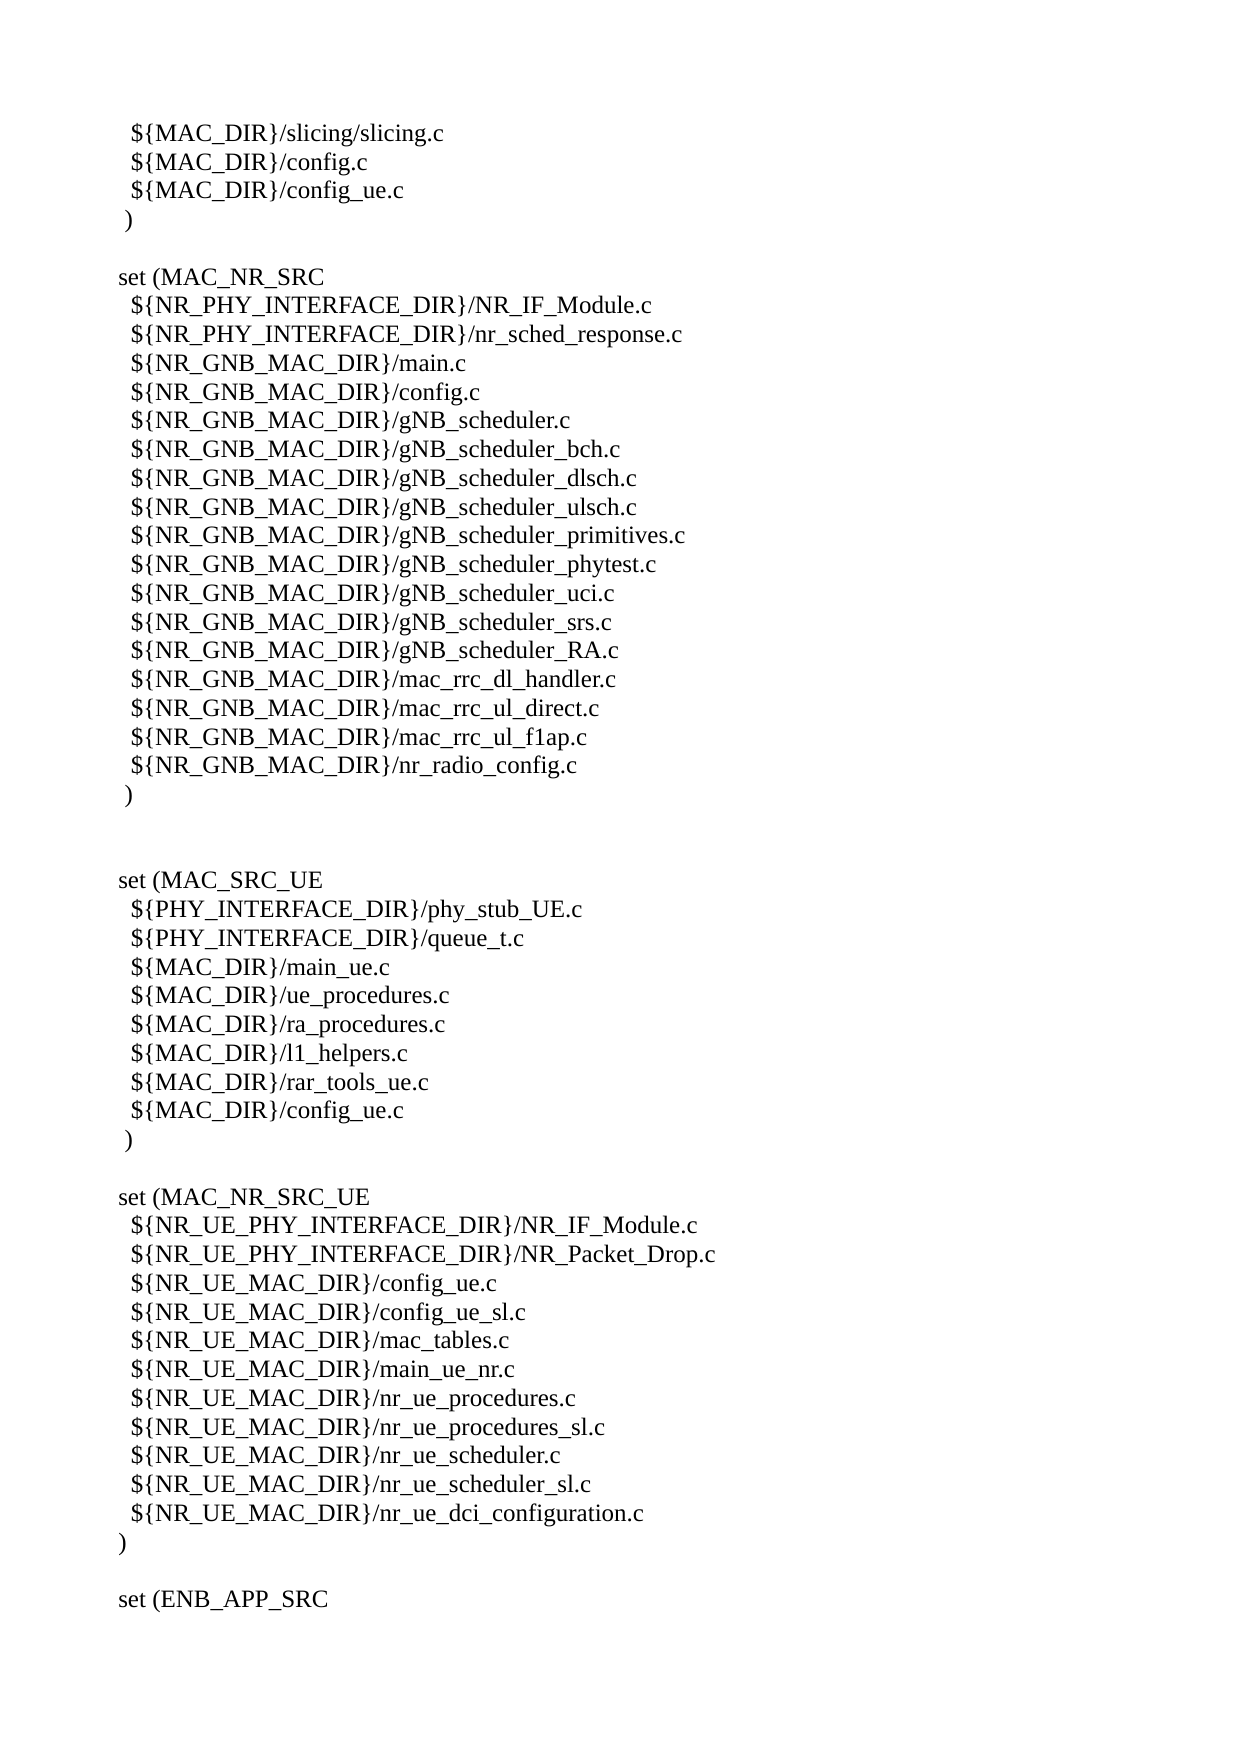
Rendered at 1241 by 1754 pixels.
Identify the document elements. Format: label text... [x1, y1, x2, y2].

text ${NR_PHY_INTERFACE_DIR}/nr_sched_response.c [118, 319, 1122, 348]
text ${MAC_DIR}/ra_procedures.c [118, 1009, 1122, 1038]
text set (ENB_APP_SRC [118, 1584, 1122, 1613]
text ${NR_GNB_MAC_DIR}/nr_radio_config.c [118, 751, 1122, 779]
text ${NR_GNB_MAC_DIR}/gNB_scheduler_uci.c [118, 578, 1122, 607]
text ${NR_UE_MAC_DIR}/main_ue_nr.c [118, 1354, 1122, 1383]
text ${MAC_DIR}/ue_procedures.c [118, 981, 1122, 1009]
text ${NR_GNB_MAC_DIR}/mac_rrc_ul_direct.c [118, 693, 1122, 722]
text ${MAC_DIR}/config.c [118, 147, 1122, 176]
text ${NR_UE_PHY_INTERFACE_DIR}/NR_IF_Module.c [118, 1211, 1122, 1239]
text ${MAC_DIR}/slicing/slicing.c [118, 118, 1122, 147]
text ${NR_UE_MAC_DIR}/nr_ue_scheduler.c [118, 1441, 1122, 1469]
text ${NR_GNB_MAC_DIR}/gNB_scheduler_dlsch.c [118, 463, 1122, 492]
text ${MAC_DIR}/config_ue.c [118, 176, 1122, 204]
text ${NR_GNB_MAC_DIR}/gNB_scheduler_srs.c [118, 607, 1122, 636]
text ${NR_UE_MAC_DIR}/mac_tables.c [118, 1326, 1122, 1354]
text ${PHY_INTERFACE_DIR}/phy_stub_UE.c [118, 894, 1122, 923]
text ${NR_GNB_MAC_DIR}/config.c [118, 377, 1122, 406]
text ${NR_UE_MAC_DIR}/config_ue_sl.c [118, 1297, 1122, 1326]
text ${NR_UE_MAC_DIR}/config_ue.c [118, 1268, 1122, 1297]
text set (MAC_NR_SRC_UE [118, 1182, 1122, 1211]
text ) [118, 204, 1122, 233]
text ${PHY_INTERFACE_DIR}/queue_t.c [118, 923, 1122, 952]
text ${NR_GNB_MAC_DIR}/main.c [118, 348, 1122, 377]
text ${NR_UE_PHY_INTERFACE_DIR}/NR_Packet_Drop.c [118, 1239, 1122, 1268]
text ) [118, 1124, 1122, 1153]
text ) [118, 1527, 1122, 1556]
text ${NR_GNB_MAC_DIR}/mac_rrc_ul_f1ap.c [118, 722, 1122, 751]
text ${NR_GNB_MAC_DIR}/gNB_scheduler_bch.c [118, 434, 1122, 463]
text set (MAC_NR_SRC [118, 262, 1122, 291]
text ${NR_GNB_MAC_DIR}/gNB_scheduler_ulsch.c [118, 492, 1122, 521]
text ${MAC_DIR}/config_ue.c [118, 1096, 1122, 1124]
text ${NR_UE_MAC_DIR}/nr_ue_procedures_sl.c [118, 1412, 1122, 1441]
text ${NR_GNB_MAC_DIR}/mac_rrc_dl_handler.c [118, 664, 1122, 693]
text ${MAC_DIR}/l1_helpers.c [118, 1038, 1122, 1067]
text ${MAC_DIR}/rar_tools_ue.c [118, 1067, 1122, 1096]
text ${NR_PHY_INTERFACE_DIR}/NR_IF_Module.c [118, 291, 1122, 319]
text ${NR_UE_MAC_DIR}/nr_ue_dci_configuration.c [118, 1498, 1122, 1527]
text set (MAC_SRC_UE [118, 866, 1122, 894]
text ${NR_UE_MAC_DIR}/nr_ue_scheduler_sl.c [118, 1469, 1122, 1498]
text ${NR_UE_MAC_DIR}/nr_ue_procedures.c [118, 1383, 1122, 1412]
text ${NR_GNB_MAC_DIR}/gNB_scheduler_phytest.c [118, 549, 1122, 578]
text ${NR_GNB_MAC_DIR}/gNB_scheduler_RA.c [118, 636, 1122, 664]
text ${NR_GNB_MAC_DIR}/gNB_scheduler.c [118, 406, 1122, 434]
text ) [118, 779, 1122, 808]
text ${MAC_DIR}/main_ue.c [118, 952, 1122, 981]
text ${NR_GNB_MAC_DIR}/gNB_scheduler_primitives.c [118, 521, 1122, 549]
